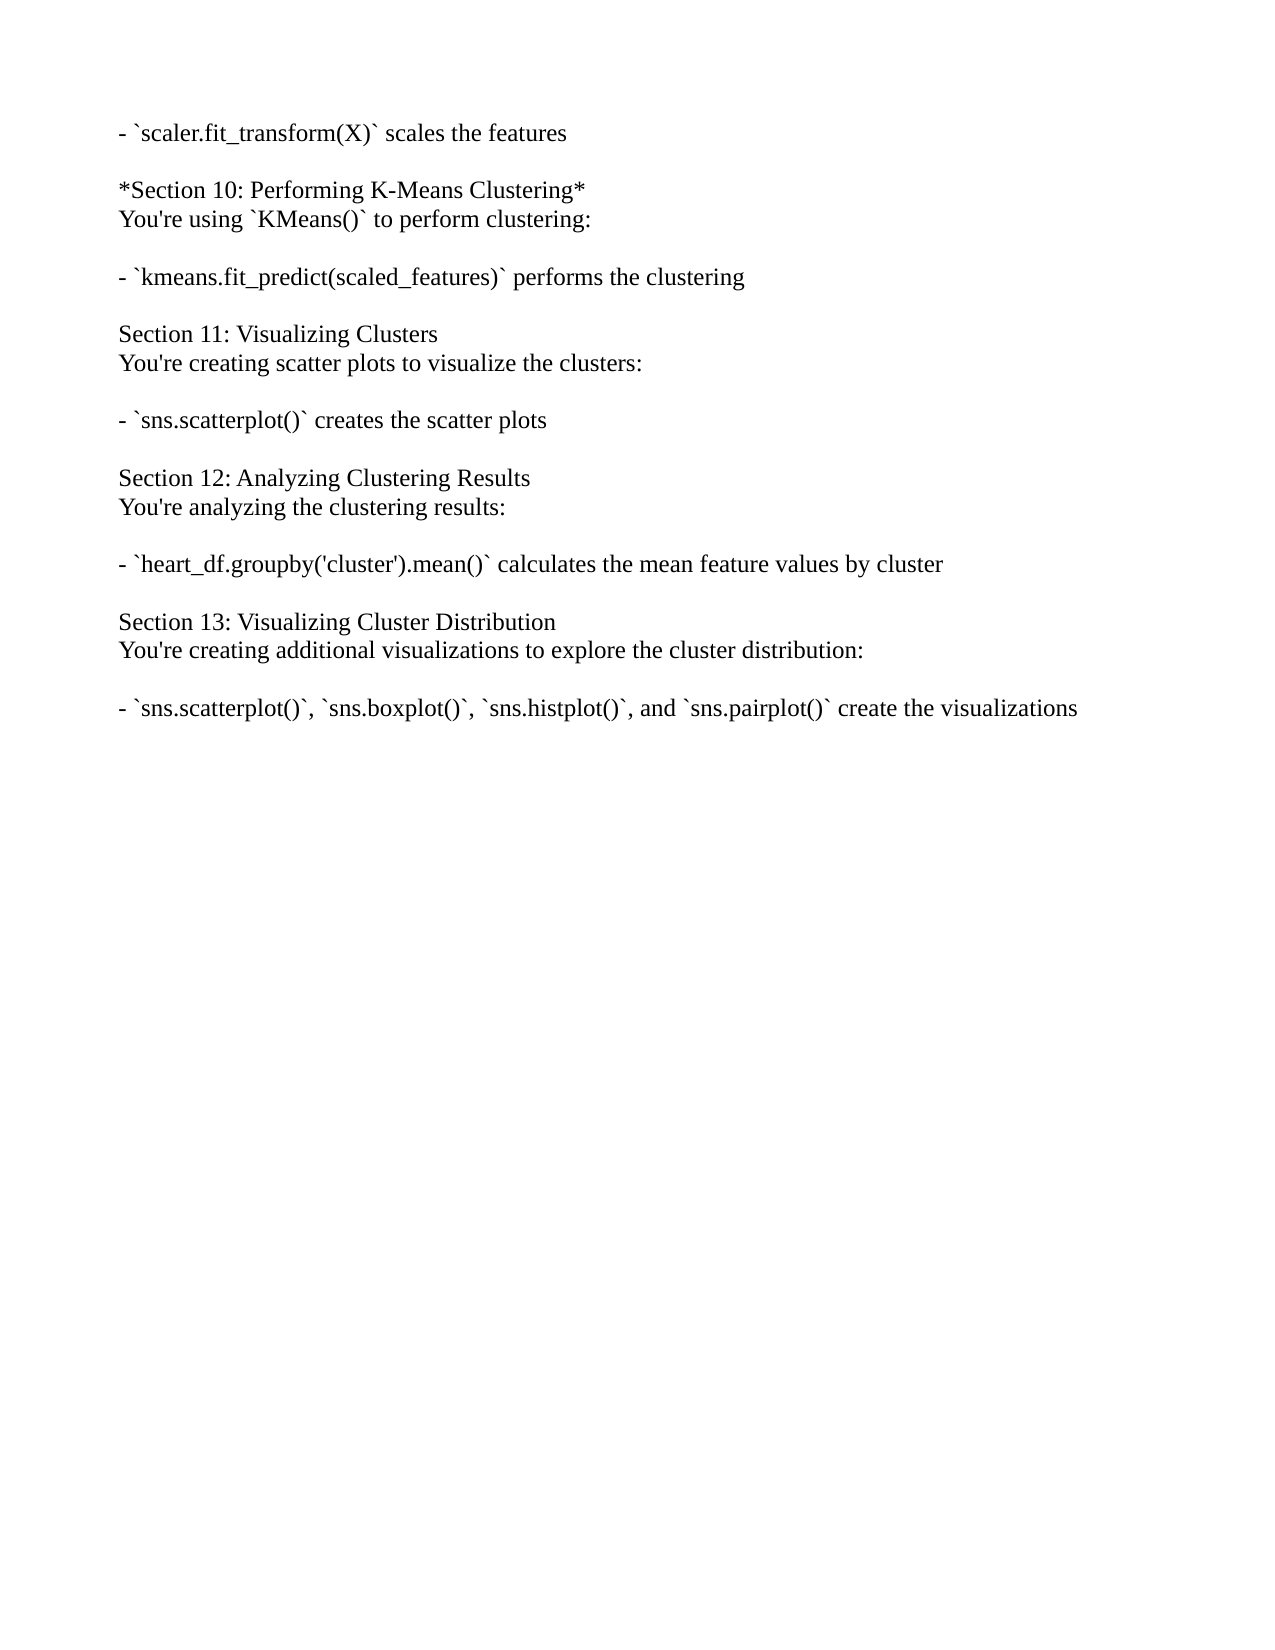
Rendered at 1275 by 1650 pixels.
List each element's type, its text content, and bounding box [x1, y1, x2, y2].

text Section 12: Analyzing Clustering Results [118, 463, 1157, 492]
text You're creating scatter plots to visualize the clusters: [118, 348, 1157, 377]
text You're analyzing the clustering results: [118, 492, 1157, 521]
text *Section 10: Performing K-Means Clustering* [118, 176, 1157, 204]
text You're using `KMeans()` to perform clustering: [118, 204, 1157, 233]
text Section 13: Visualizing Cluster Distribution [118, 607, 1157, 636]
text - `scaler.fit_transform(X)` scales the features [118, 118, 1157, 147]
text - `sns.scatterplot()`, `sns.boxplot()`, `sns.histplot()`, and `sns.pairplot()` create the visualizations [118, 693, 1157, 722]
text You're creating additional visualizations to explore the cluster distribution: [118, 636, 1157, 664]
text Section 11: Visualizing Clusters [118, 319, 1157, 348]
text - `sns.scatterplot()` creates the scatter plots [118, 406, 1157, 434]
text - `heart_df.groupby('cluster').mean()` calculates the mean feature values by cluster [118, 549, 1157, 578]
text - `kmeans.fit_predict(scaled_features)` performs the clustering [118, 262, 1157, 291]
